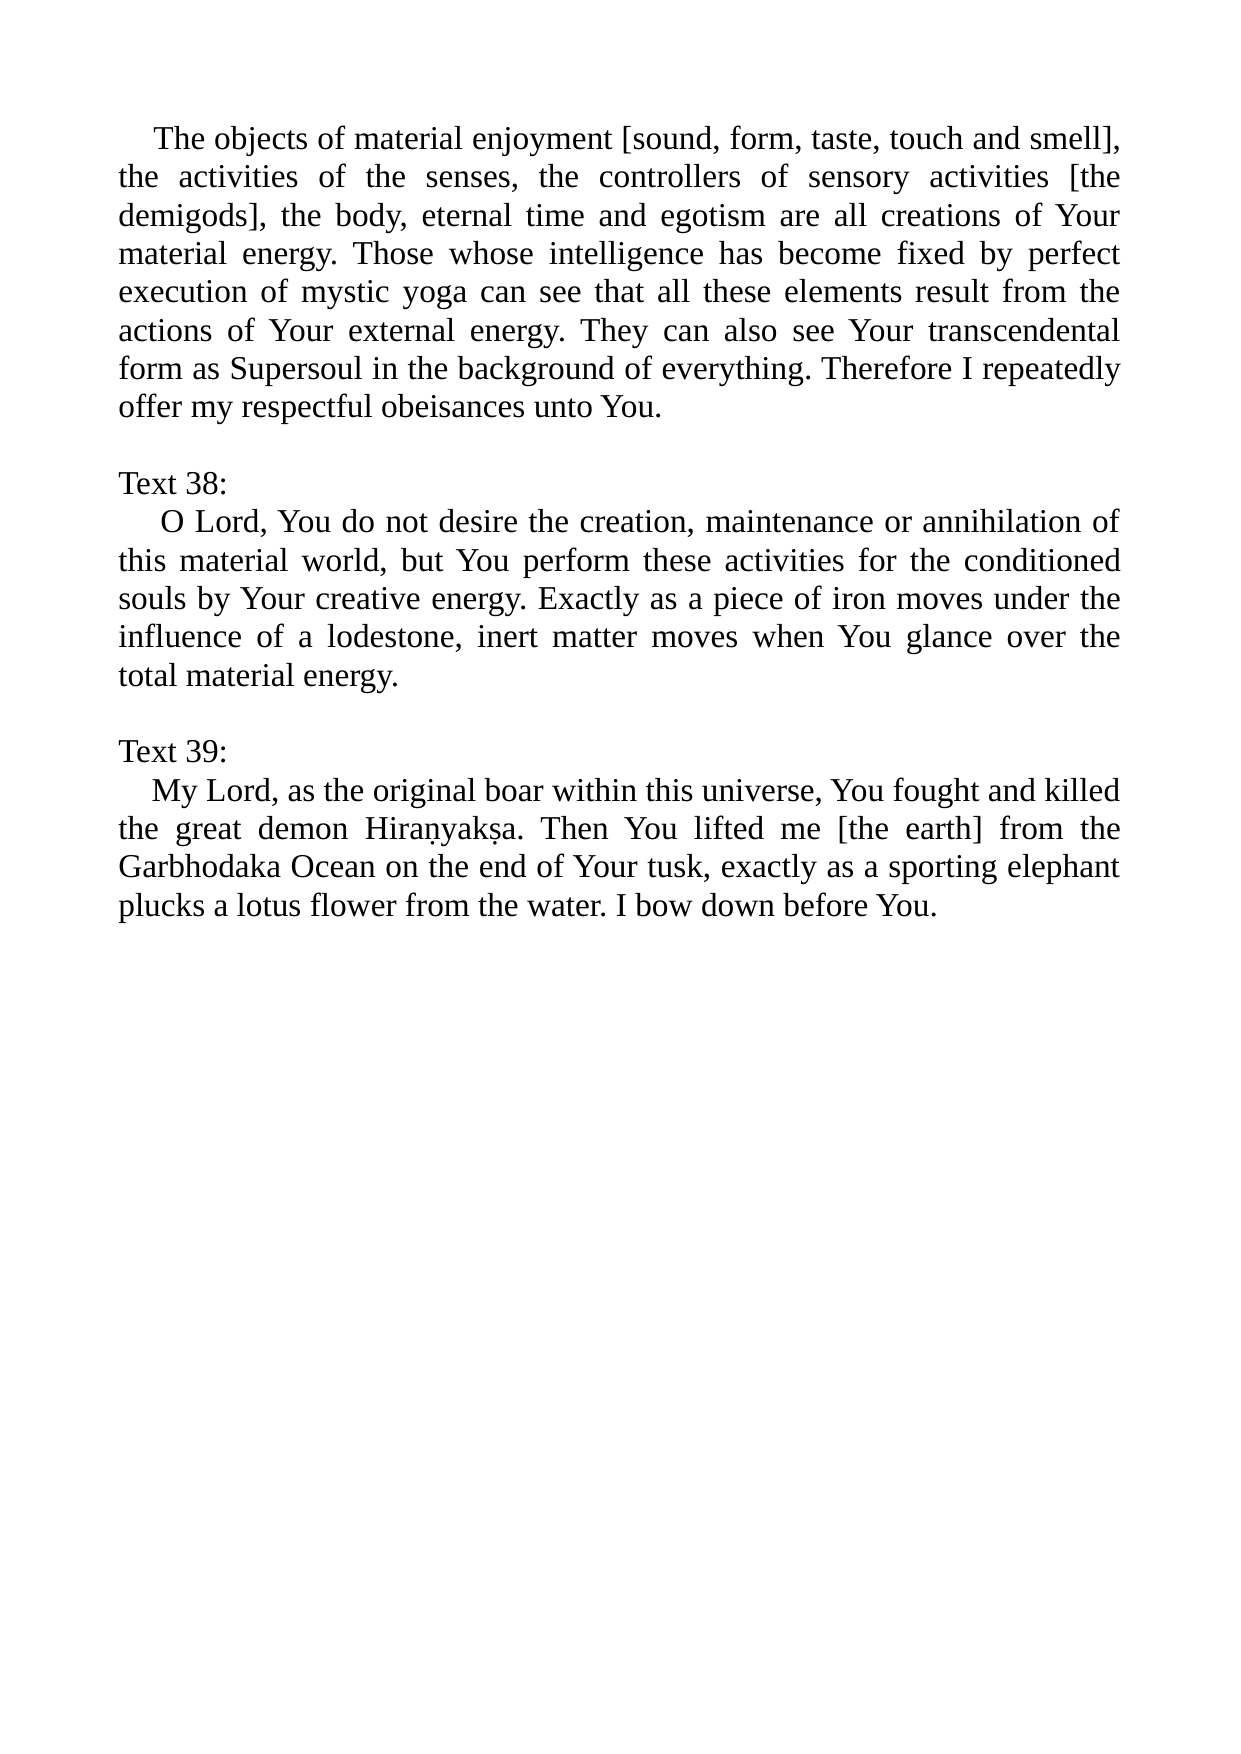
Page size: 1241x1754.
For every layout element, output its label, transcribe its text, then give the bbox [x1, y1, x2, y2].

text My Lord, as the original boar within this universe, You fought and killed the great demon Hiraṇyakṣa. Then You lifted me [the earth] from the Garbhodaka Ocean on the end of Your tusk, exactly as a sporting elephant plucks a lotus flower from the water. I bow down before You. [118, 770, 1122, 923]
text The objects of material enjoyment [sound, form, taste, touch and smell], the activities of the senses, the controllers of sensory activities [the demigods], the body, eternal time and egotism are all creations of Your material energy. Those whose intelligence has become fixed by perfect execution of mystic yoga can see that all these elements result from the actions of Your external energy. They can also see Your transcendental form as Supersoul in the background of everything. Therefore I repeatedly offer my respectful obeisances unto You. [118, 118, 1122, 425]
text Text 39: [118, 731, 1122, 770]
text O Lord, You do not desire the creation, maintenance or annihilation of this material world, but You perform these activities for the conditioned souls by Your creative energy. Exactly as a piece of iron moves under the influence of a lodestone, inert matter moves when You glance over the total material energy. [118, 501, 1122, 693]
text Text 38: [118, 463, 1122, 501]
